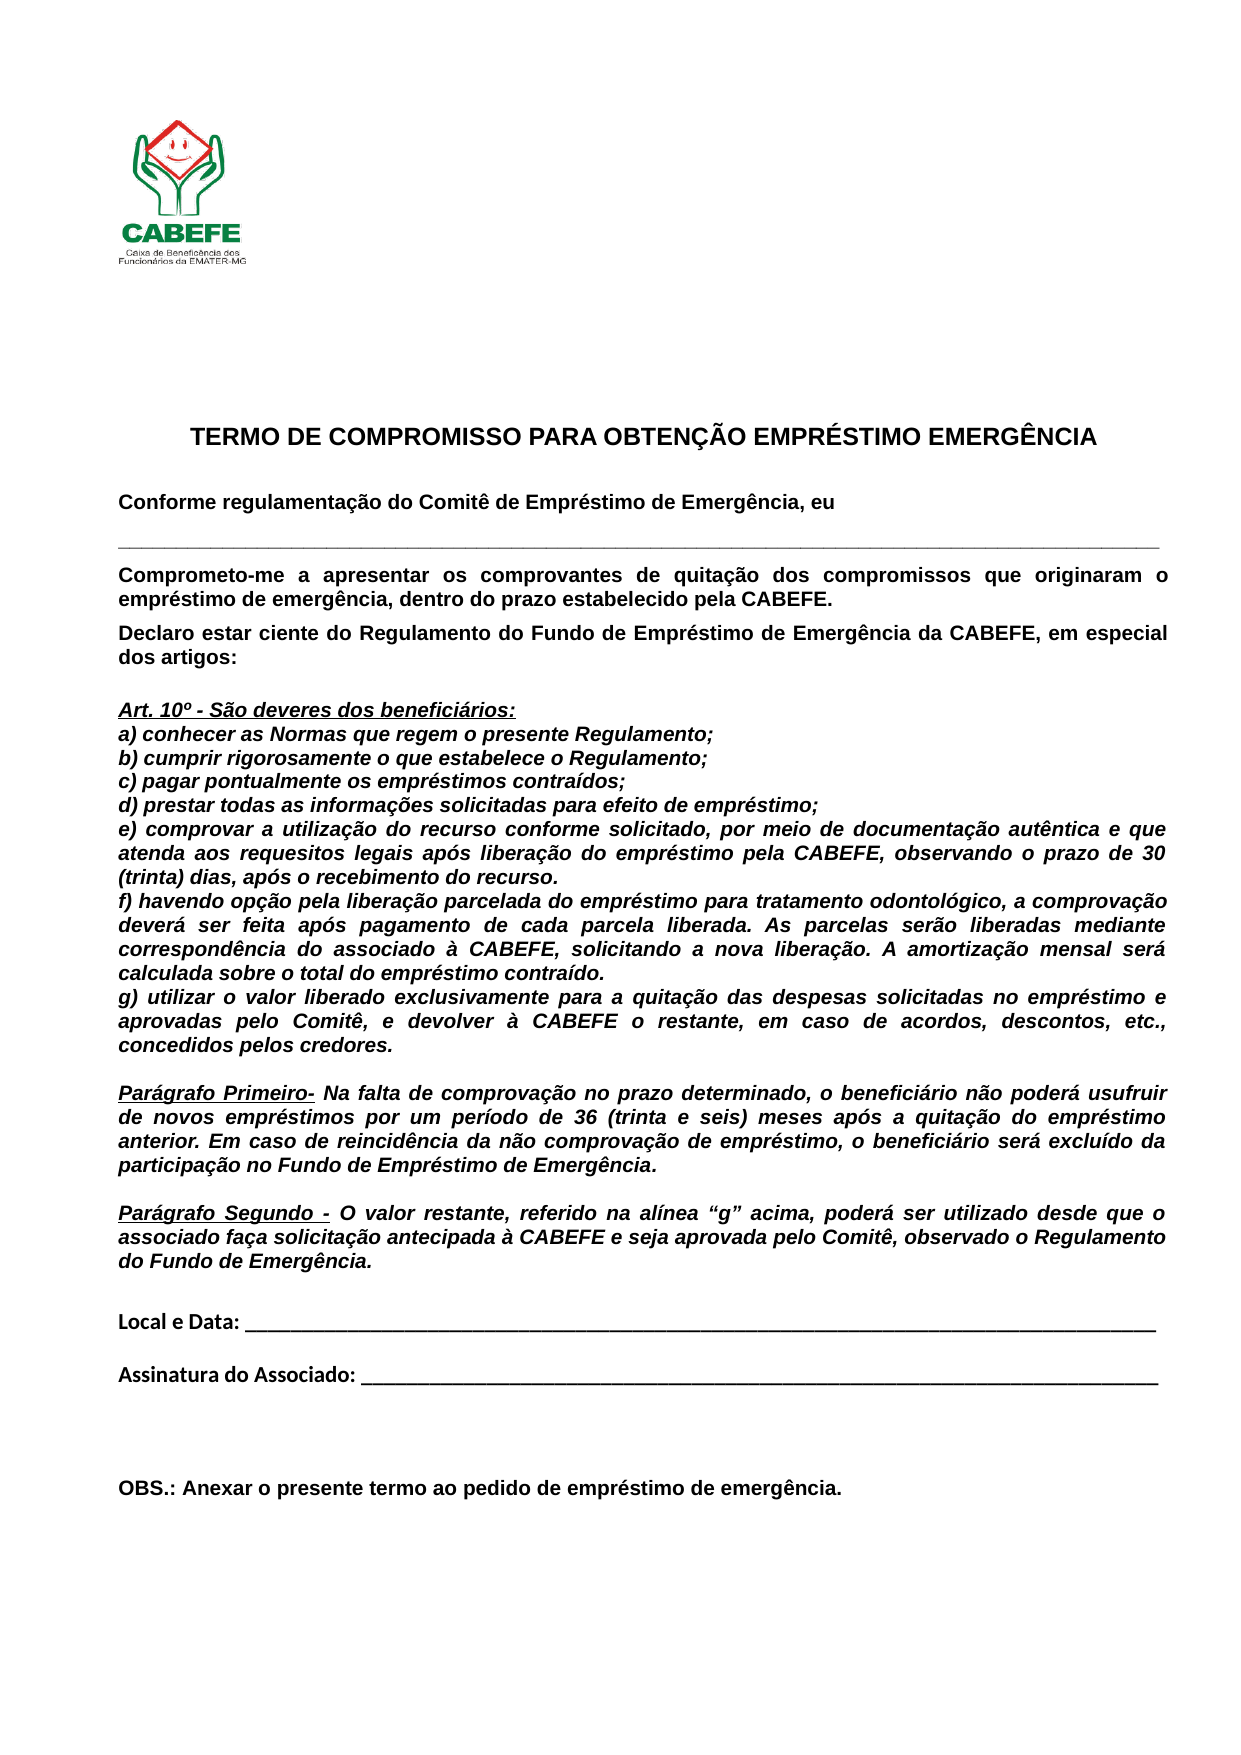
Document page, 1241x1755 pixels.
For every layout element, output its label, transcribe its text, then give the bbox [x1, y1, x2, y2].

text Parágrafo Primeiro- Na falta de comprovação no prazo determinado, o beneficiário não poderá usufruir de novos empréstimos por um período de 36 (trinta e seis) meses após a quitação do empréstimo anterior. Em caso de reincidência da não comprovação de empréstimo, o beneficiário será excluído da participação no Fundo de Empréstimo de Emergência. [118, 1081, 1169, 1177]
text b) cumprir rigorosamente o que estabelece o Regulamento; [118, 745, 1169, 769]
text Conforme regulamentação do Comitê de Empréstimo de Emergência, eu [118, 489, 1169, 513]
text c) pagar pontualmente os empréstimos contraídos; [118, 769, 1169, 793]
text d) prestar todas as informações solicitadas para efeito de empréstimo; [118, 793, 1169, 817]
text __________________________________________________________________________________________ [118, 524, 1169, 552]
text TERMO DE COMPROMISSO PARA OBTENÇÃO EMPRÉSTIMO EMERGÊNCIA [118, 422, 1169, 451]
text OBS.: Anexar o presente termo ao pedido de empréstimo de emergência. [118, 1476, 1169, 1500]
text Comprometo-me a apresentar os comprovantes de quitação dos compromissos que originaram o empréstimo de emergência, dentro do prazo estabelecido pela CABEFE. [118, 562, 1169, 610]
text Art. 10º - São deveres dos beneficiários: [118, 697, 1169, 721]
text Assinatura do Associado: ______________________________________________________________________ [118, 1360, 1169, 1388]
text e) comprovar a utilização do recurso conforme solicitado, por meio de documentação autêntica e que atenda aos requesitos legais após liberação do empréstimo pela CABEFE, observando o prazo de 30 (trinta) dias, após o recebimento do recurso. [118, 817, 1169, 889]
text a) conhecer as Normas que regem o presente Regulamento; [118, 721, 1169, 745]
text Local e Data: ________________________________________________________________________________ [118, 1307, 1169, 1335]
text g) utilizar o valor liberado exclusivamente para a quitação das despesas solicitadas no empréstimo e aprovadas pelo Comitê, e devolver à CABEFE o restante, em caso de acordos, descontos, etc., concedidos pelos credores. [118, 985, 1169, 1057]
text f) havendo opção pela liberação parcelada do empréstimo para tratamento odontológico, a comprovação deverá ser feita após pagamento de cada parcela liberada. As parcelas serão liberadas mediante correspondência do associado à CABEFE, solicitando a nova liberação. A amortização mensal será calculada sobre o total do empréstimo contraído. [118, 889, 1169, 985]
text Declaro estar ciente do Regulamento do Fundo de Empréstimo de Emergência da CABEFE, em especial dos artigos: [118, 621, 1169, 669]
text Parágrafo Segundo - O valor restante, referido na alínea “g” acima, poderá ser utilizado desde que o associado faça solicitação antecipada à CABEFE e seja aprovada pelo Comitê, observado o Regulamento do Fundo de Emergência. [118, 1201, 1169, 1272]
